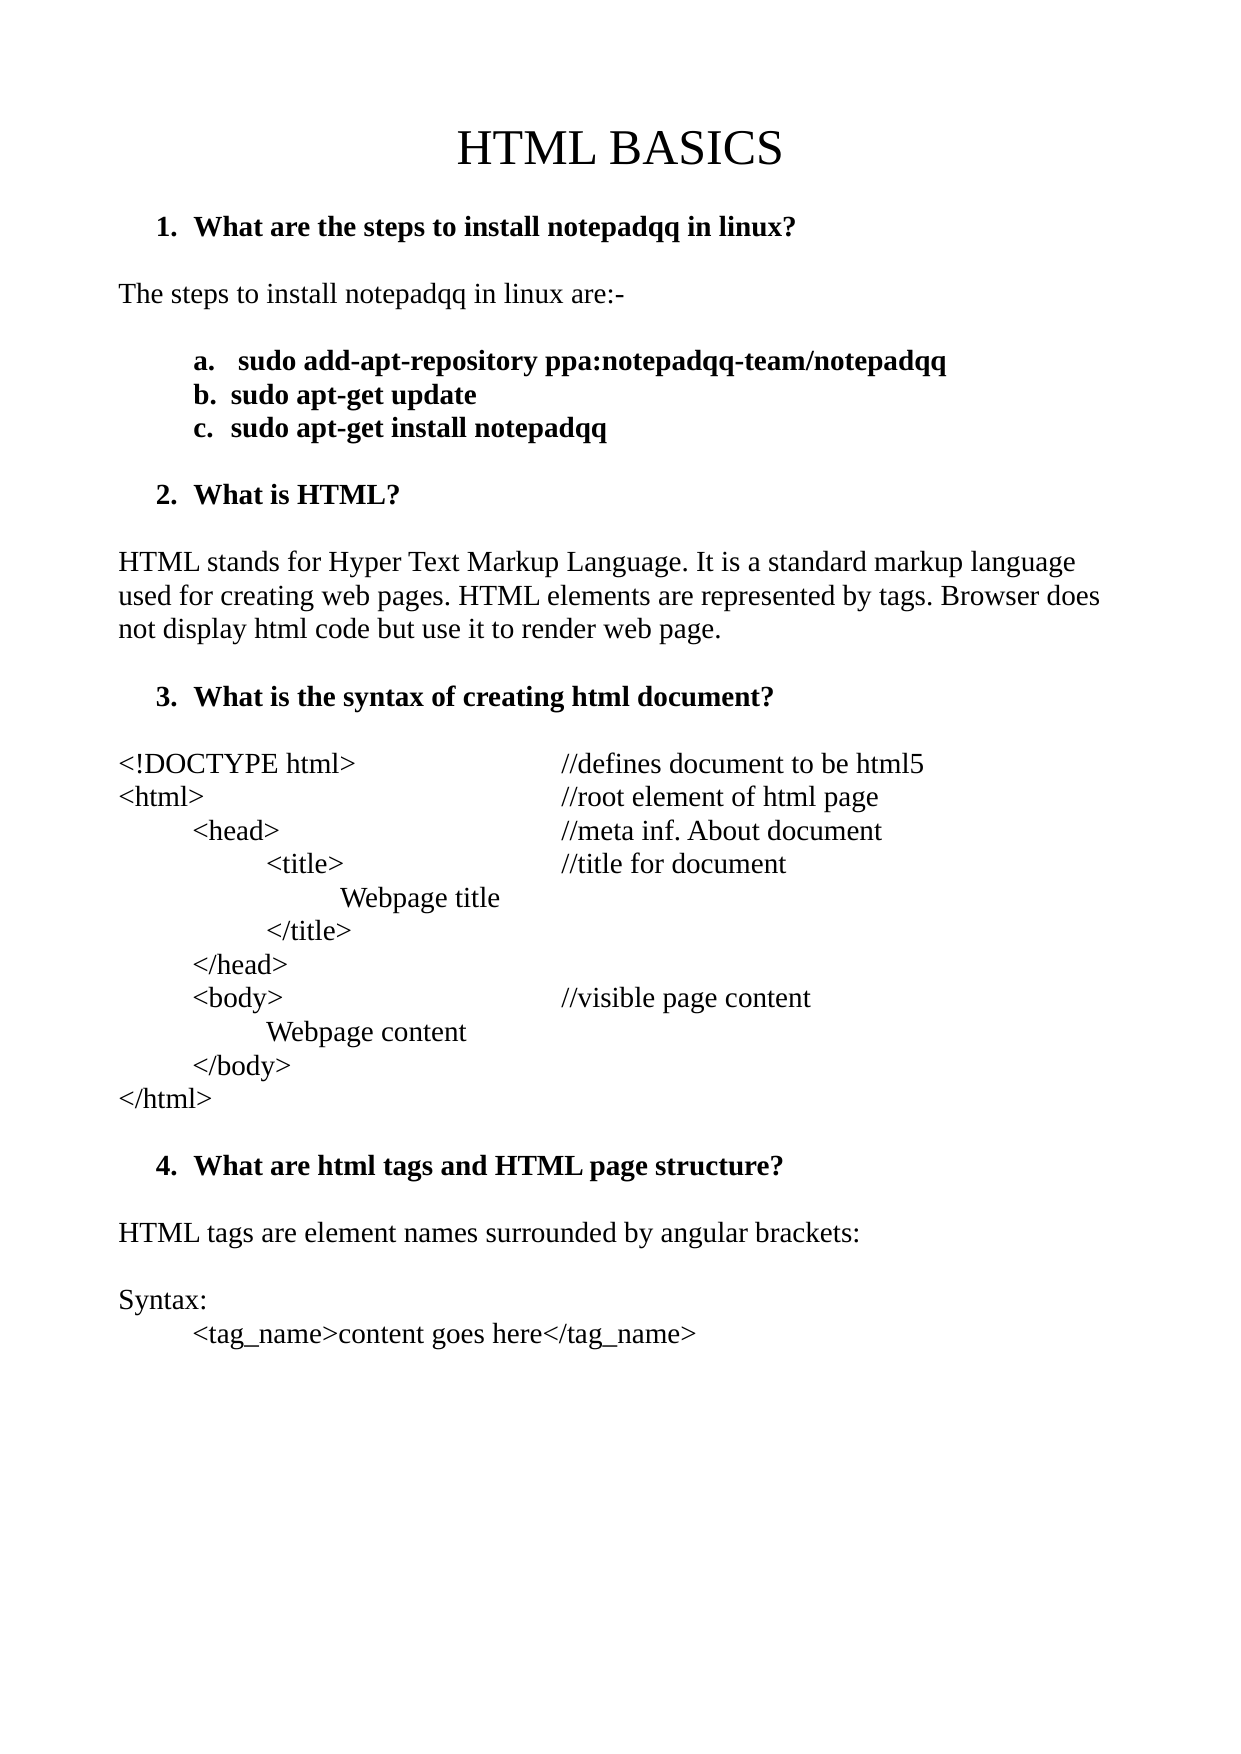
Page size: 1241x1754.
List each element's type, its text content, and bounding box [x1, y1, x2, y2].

text <body> //visible page content [118, 981, 1122, 1014]
text HTML BASICS [118, 118, 1122, 176]
text HTML stands for Hyper Text Markup Language. It is a standard markup language used for creating web pages. HTML elements are represented by tags. Browser does not display html code but use it to render web page. [118, 544, 1122, 645]
list sudo add-apt-repository ppa:notepadqq-team/notepadqq [193, 343, 1122, 377]
text </title> [118, 913, 1122, 947]
list What are the steps to install notepadqq in linux? [156, 209, 1122, 243]
text </body> [118, 1048, 1122, 1081]
list sudo apt-get update [193, 377, 1122, 410]
text <html> //root element of html page [118, 779, 1122, 813]
list What is the syntax of creating html document? [156, 679, 1122, 712]
text Webpage title [118, 880, 1122, 913]
list sudo apt-get install notepadqq [193, 410, 1122, 444]
text <!DOCTYPE html> //defines document to be html5 [118, 746, 1122, 779]
text <tag_name>content goes here</tag_name> [118, 1316, 1122, 1349]
text The steps to install notepadqq in linux are:- [118, 276, 1122, 310]
text Webpage content [118, 1014, 1122, 1048]
list What is HTML? [156, 477, 1122, 511]
text </html> [118, 1081, 1122, 1115]
list What are html tags and HTML page structure? [156, 1148, 1122, 1182]
text </head> [118, 947, 1122, 981]
text HTML tags are element names surrounded by angular brackets: [118, 1215, 1122, 1249]
text <title> //title for document [118, 846, 1122, 880]
text <head> //meta inf. About document [118, 813, 1122, 846]
text Syntax: [118, 1282, 1122, 1316]
